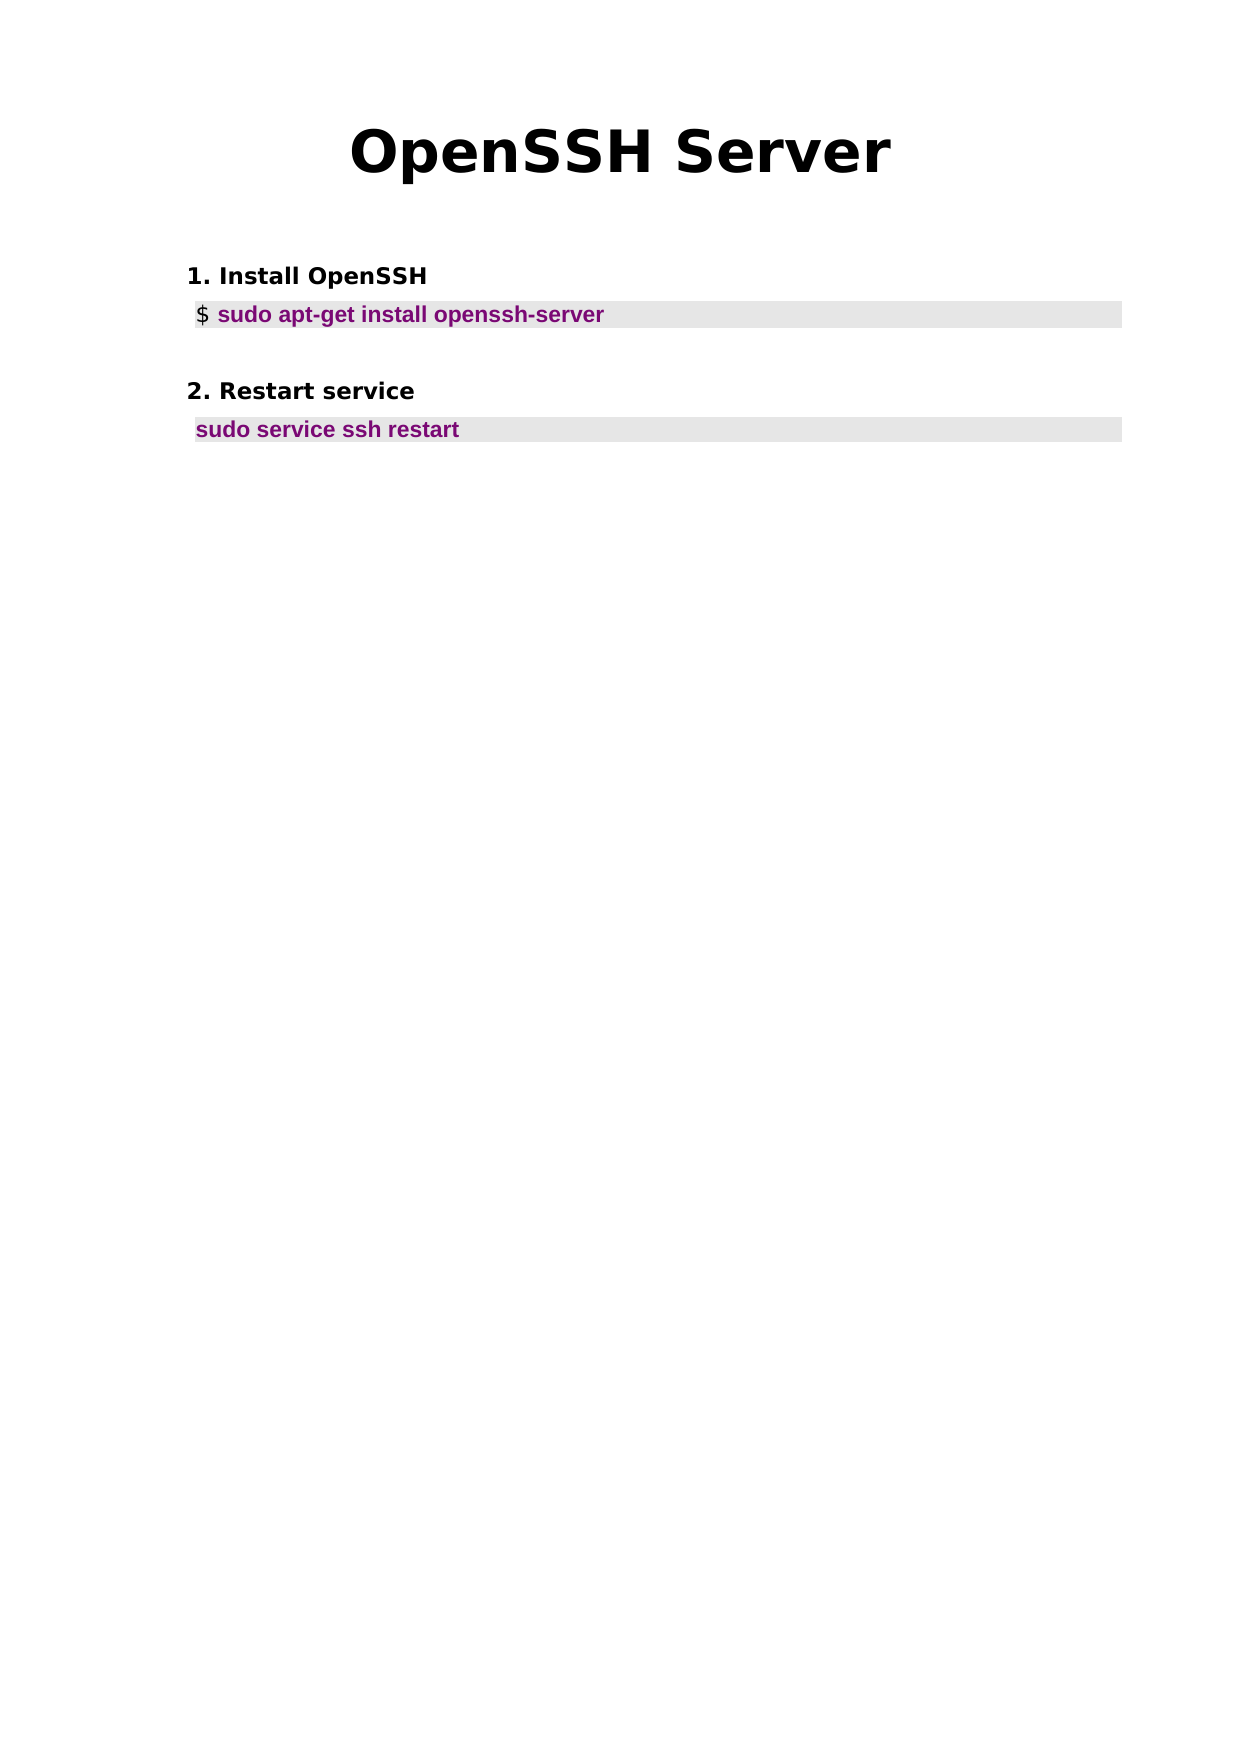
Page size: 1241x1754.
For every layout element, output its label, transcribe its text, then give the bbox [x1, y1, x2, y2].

text 2. Restart service [186, 378, 1122, 405]
text OpenSSH Server [118, 118, 1122, 186]
text sudo service ssh restart [195, 417, 1122, 442]
text $ sudo apt-get install openssh-server [195, 301, 1122, 328]
text 1. Install OpenSSH [186, 263, 1122, 289]
